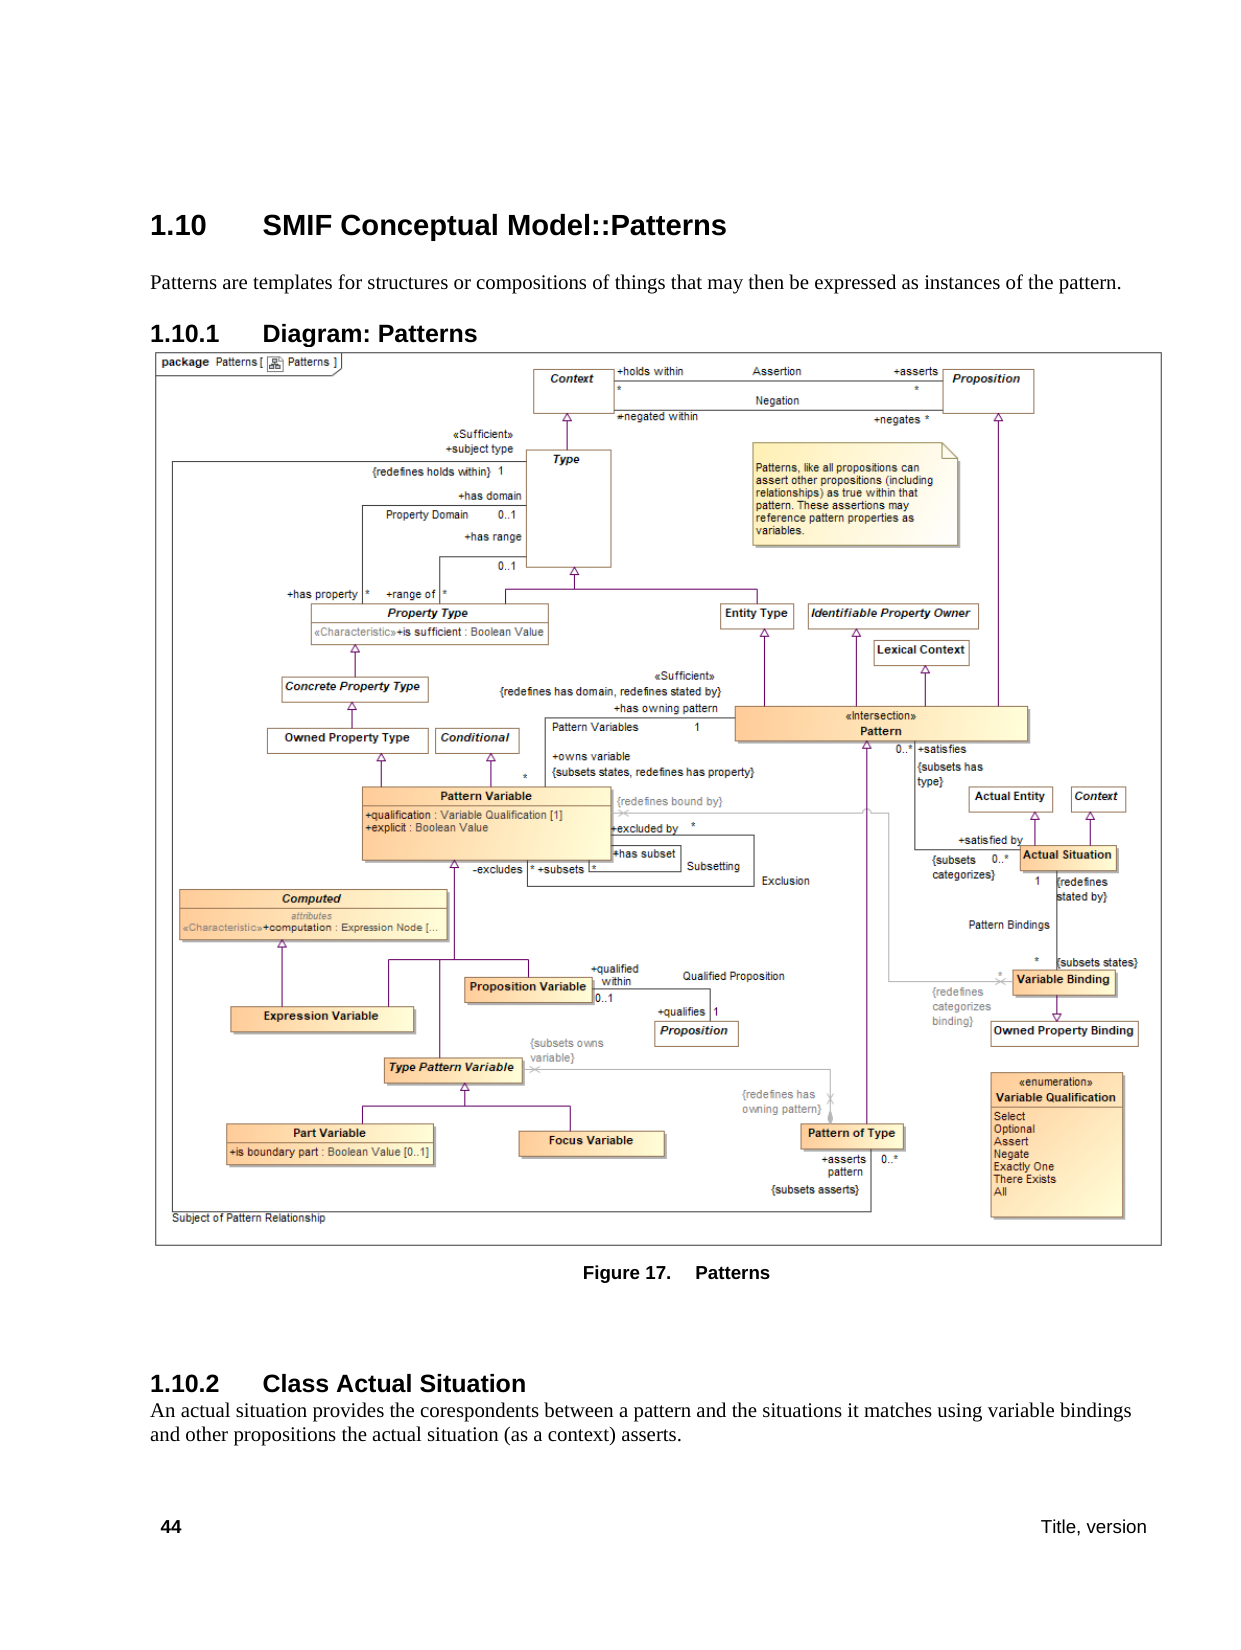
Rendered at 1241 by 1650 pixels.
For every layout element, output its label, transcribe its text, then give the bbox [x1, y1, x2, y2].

subtitle SMIF Conceptual Model::Patterns [150, 208, 1165, 241]
text An actual situation provides the corespondents between a pattern and the situations it matches using variable bindings and other propositions the actual situation (as a context) asserts. [150, 1398, 1165, 1470]
subtitle Diagram: Patterns [150, 319, 1165, 347]
picture [150, 347, 1166, 1250]
subtitle Class Actual Situation [150, 1369, 1165, 1398]
text Patterns are templates for structures or compositions of things that may then be expressed as instances of the pattern. [150, 270, 1165, 294]
list Patterns [187, 1262, 1165, 1283]
